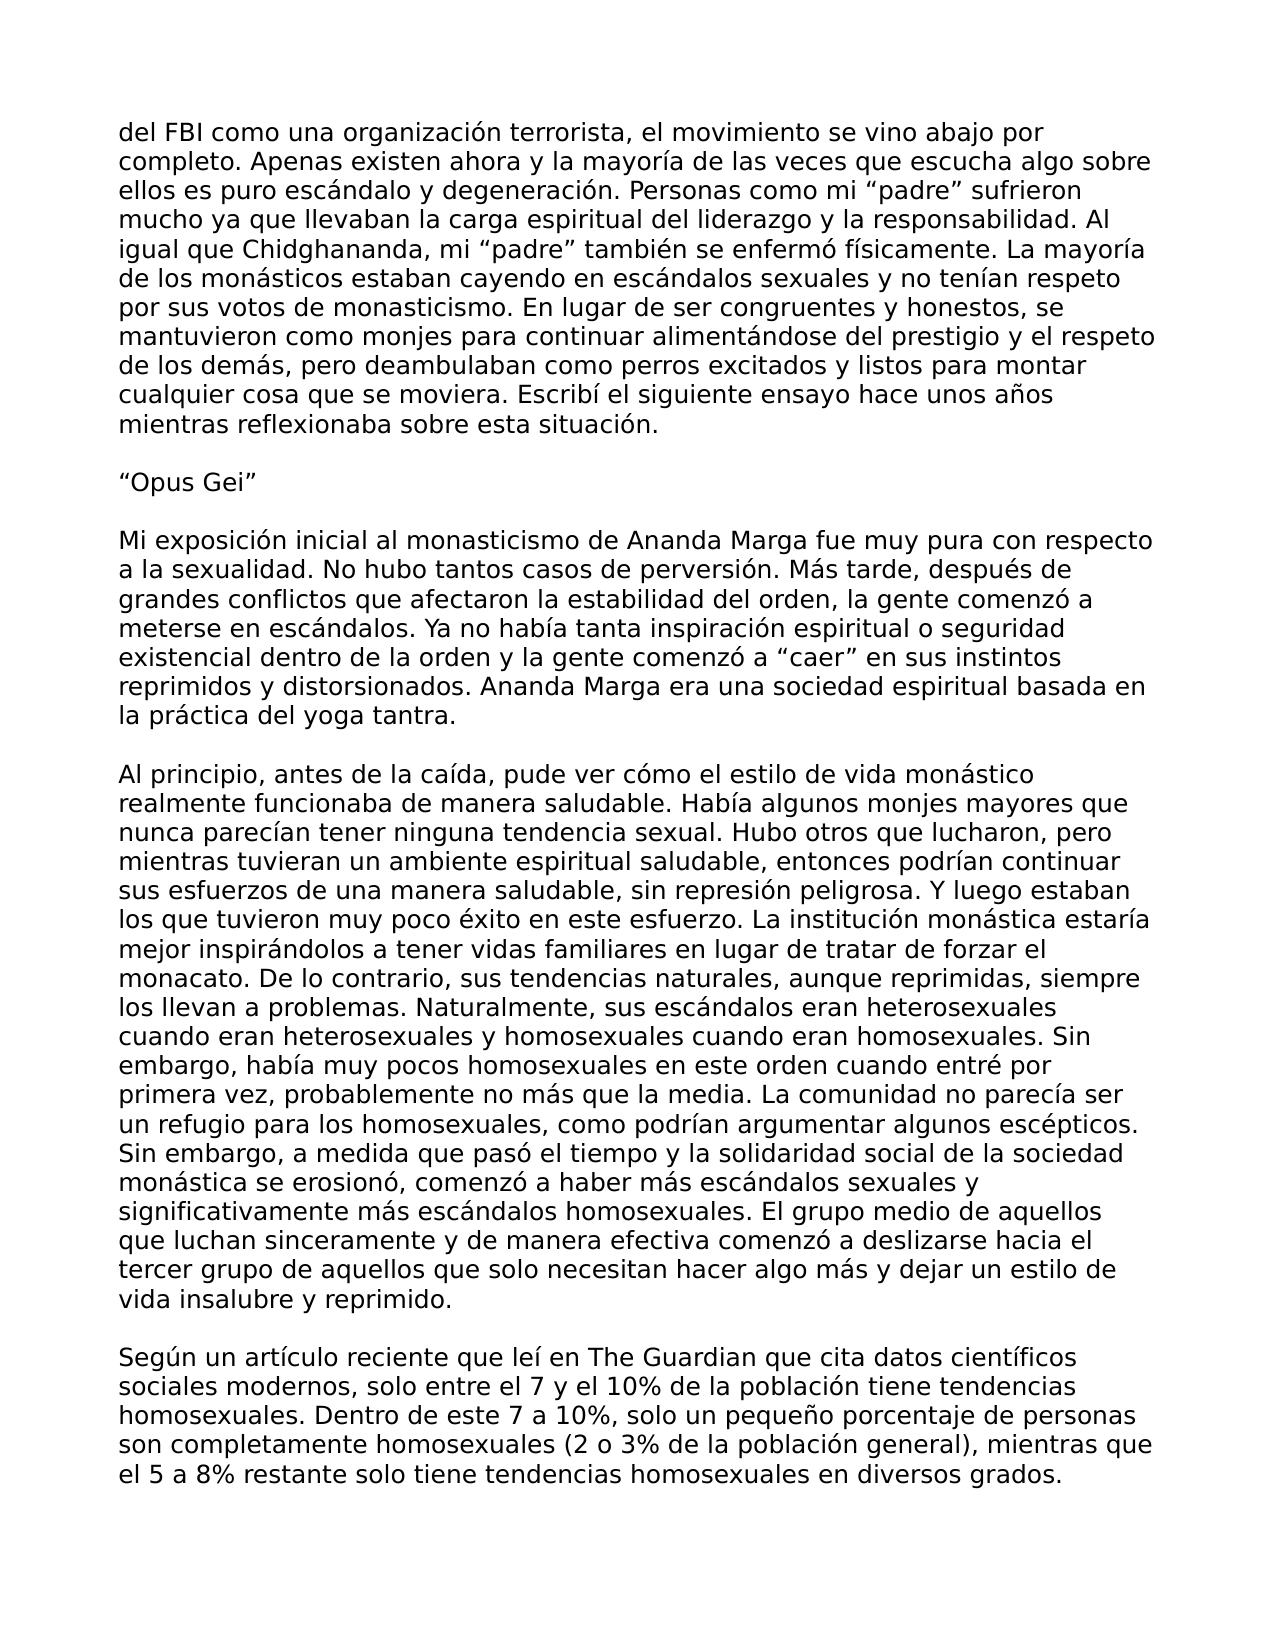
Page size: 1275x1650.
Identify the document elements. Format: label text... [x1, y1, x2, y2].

text del FBI como una organización terrorista, el movimiento se vino abajo por completo. Apenas existen ahora y la mayoría de las veces que escucha algo sobre ellos es puro escándalo y degeneración. Personas como mi “padre” sufrieron mucho ya que llevaban la carga espiritual del liderazgo y la responsabilidad. Al igual que Chidghananda, mi “padre” también se enfermó físicamente. La mayoría de los monásticos estaban cayendo en escándalos sexuales y no tenían respeto por sus votos de monasticismo. En lugar de ser congruentes y honestos, se mantuvieron como monjes para continuar alimentándose del prestigio y el respeto de los demás, pero deambulaban como perros excitados y listos para montar cualquier cosa que se moviera. Escribí el siguiente ensayo hace unos años mientras reflexionaba sobre esta situación. “Opus Gei” Mi exposición inicial al monasticismo de Ananda Marga fue muy pura con respecto a la sexualidad. No hubo tantos casos de perversión. Más tarde, después de grandes conflictos que afectaron la estabilidad del orden, la gente comenzó a meterse en escándalos. Ya no había tanta inspiración espiritual o seguridad existencial dentro de la orden y la gente comenzó a “caer” en sus instintos reprimidos y distorsionados. Ananda Marga era una sociedad espiritual basada en la práctica del yoga tantra. Al principio, antes de la caída, pude ver cómo el estilo de vida monástico realmente funcionaba de manera saludable. Había algunos monjes mayores que nunca parecían tener ninguna tendencia sexual. Hubo otros que lucharon, pero mientras tuvieran un ambiente espiritual saludable, entonces podrían continuar sus esfuerzos de una manera saludable, sin represión peligrosa. Y luego estaban los que tuvieron muy poco éxito en este esfuerzo. La institución monástica estaría mejor inspirándolos a tener vidas familiares en lugar de tratar de forzar el monacato. De lo contrario, sus tendencias naturales, aunque reprimidas, siempre los llevan a problemas. Naturalmente, sus escándalos eran heterosexuales cuando eran heterosexuales y homosexuales cuando eran homosexuales. Sin embargo, había muy pocos homosexuales en este orden cuando entré por primera vez, probablemente no más que la media. La comunidad no parecía ser un refugio para los homosexuales, como podrían argumentar algunos escépticos. Sin embargo, a medida que pasó el tiempo y la solidaridad social de la sociedad monástica se erosionó, comenzó a haber más escándalos sexuales y significativamente más escándalos homosexuales. El grupo medio de aquellos que luchan sinceramente y de manera efectiva comenzó a deslizarse hacia el tercer grupo de aquellos que solo necesitan hacer algo más y dejar un estilo de vida insalubre y reprimido. Según un artículo reciente que leí en The Guardian que cita datos científicos sociales modernos, solo entre el 7 y el 10% de la población tiene tendencias homosexuales. Dentro de este 7 a 10%, solo un pequeño porcentaje de personas son completamente homosexuales (2 o 3% de la población general), mientras que el 5 a 8% restante solo tiene tendencias homosexuales en diversos grados. [118, 118, 1157, 1518]
